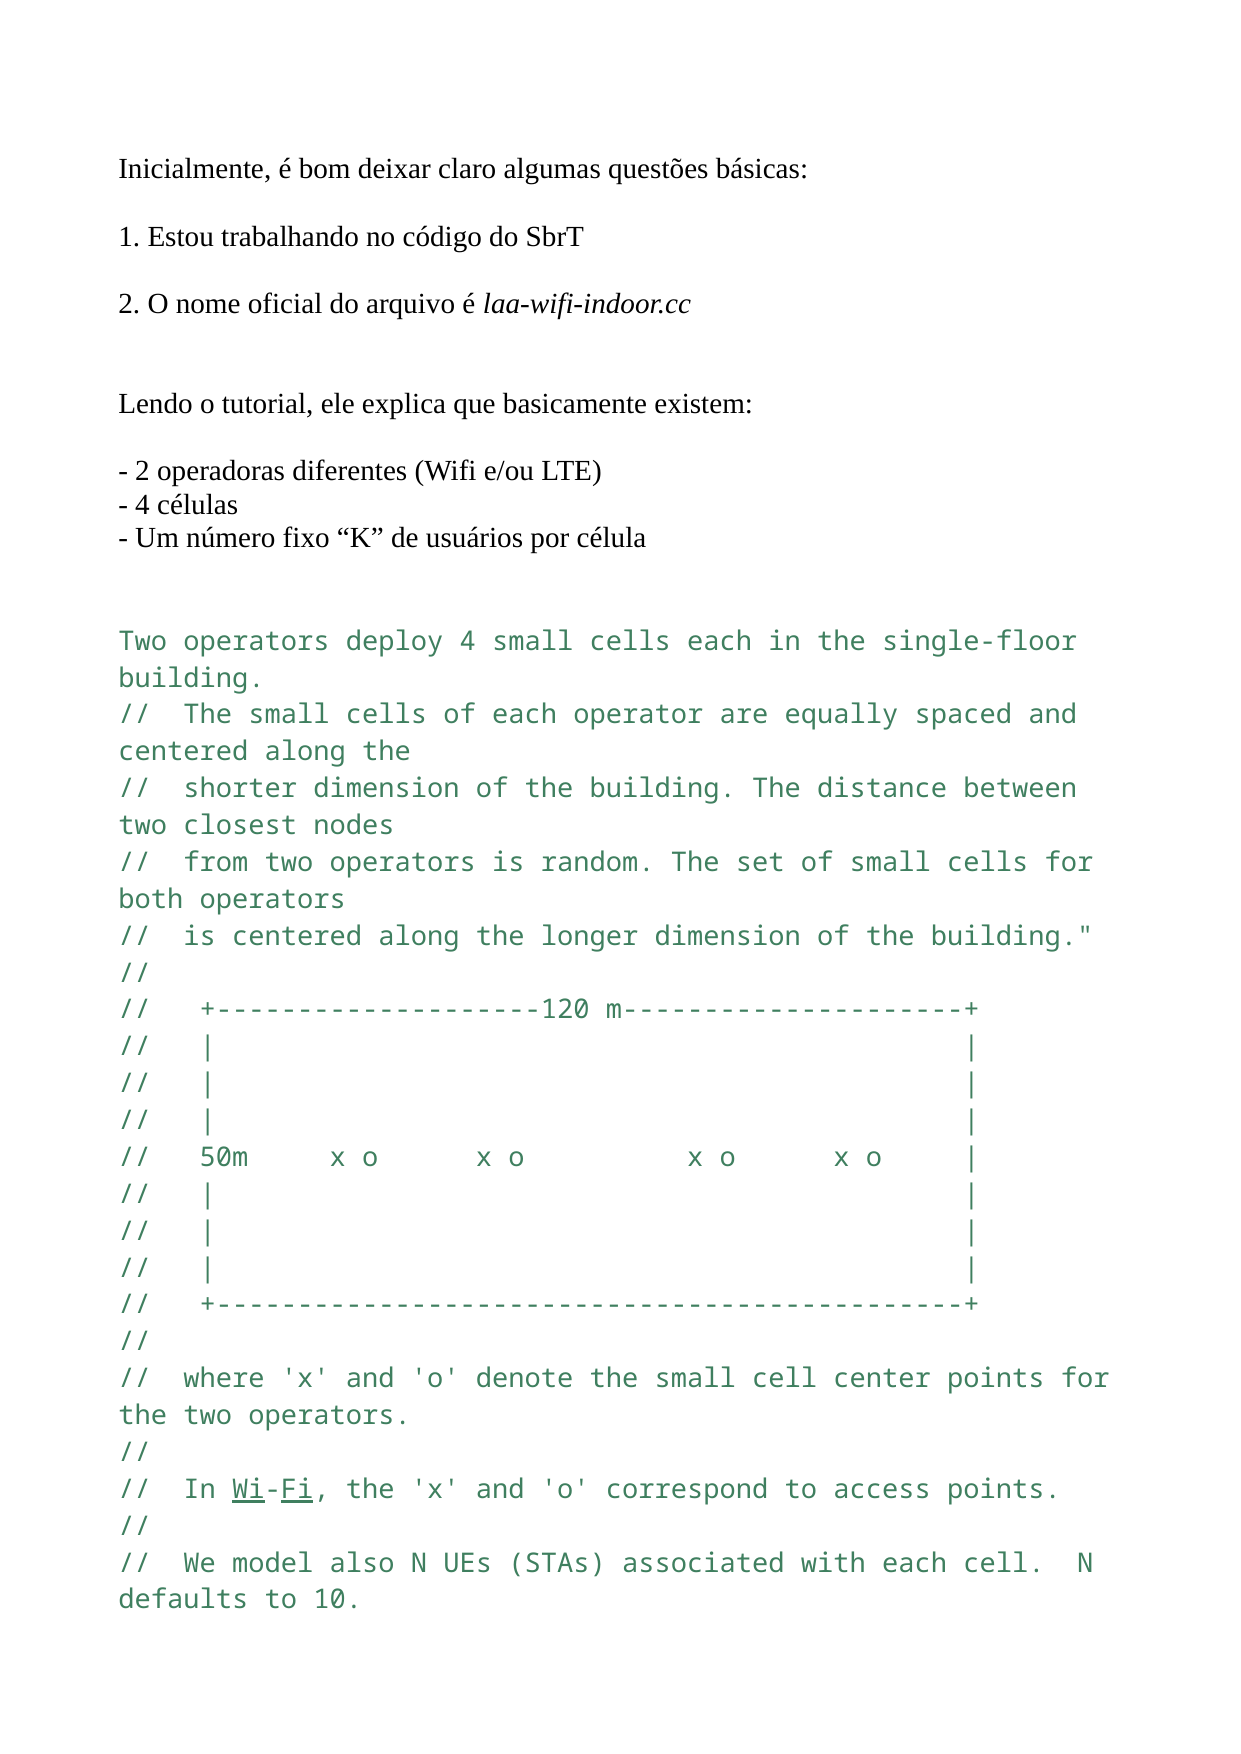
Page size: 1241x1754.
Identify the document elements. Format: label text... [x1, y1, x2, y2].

text Two operators deploy 4 small cells each in the single-floor building. [118, 621, 1122, 695]
text // shorter dimension of the building. The distance between two closest nodes [118, 769, 1122, 842]
text // where 'x' and 'o' denote the small cell center points for the two operators. [118, 1359, 1122, 1432]
text // +--------------------120 m---------------------+ [118, 990, 1122, 1027]
text - 2 operadoras diferentes (Wifi e/ou LTE) [118, 453, 1122, 487]
text // is centered along the longer dimension of the building." [118, 916, 1122, 953]
text - 4 células [118, 487, 1122, 521]
text // | | [118, 1064, 1122, 1101]
text Lendo o tutorial, ele explica que basicamente existem: [118, 386, 1122, 420]
text // | | [118, 1174, 1122, 1211]
text // +----------------------------------------------+ [118, 1285, 1122, 1322]
text // | | [118, 1101, 1122, 1137]
text // 50m x o x o x o x o | [118, 1137, 1122, 1174]
text Inicialmente, é bom deixar claro algumas questões básicas: [118, 152, 1122, 185]
text // [118, 1432, 1122, 1469]
text // We model also N UEs (STAs) associated with each cell. N defaults to 10. [118, 1543, 1122, 1617]
text // | | [118, 1248, 1122, 1285]
text // [118, 953, 1122, 990]
text 2. O nome oficial do arquivo é laa-wifi-indoor.cc [118, 286, 1122, 319]
text // | | [118, 1211, 1122, 1248]
text // | | [118, 1027, 1122, 1064]
text // The small cells of each operator are equally spaced and centered along the [118, 695, 1122, 769]
text // [118, 1506, 1122, 1543]
text // In Wi-Fi, the 'x' and 'o' correspond to access points. [118, 1469, 1122, 1506]
text // [118, 1322, 1122, 1359]
text 1. Estou trabalhando no código do SbrT [118, 219, 1122, 252]
text // from two operators is random. The set of small cells for both operators [118, 842, 1122, 916]
text - Um número fixo “K” de usuários por célula [118, 521, 1122, 554]
